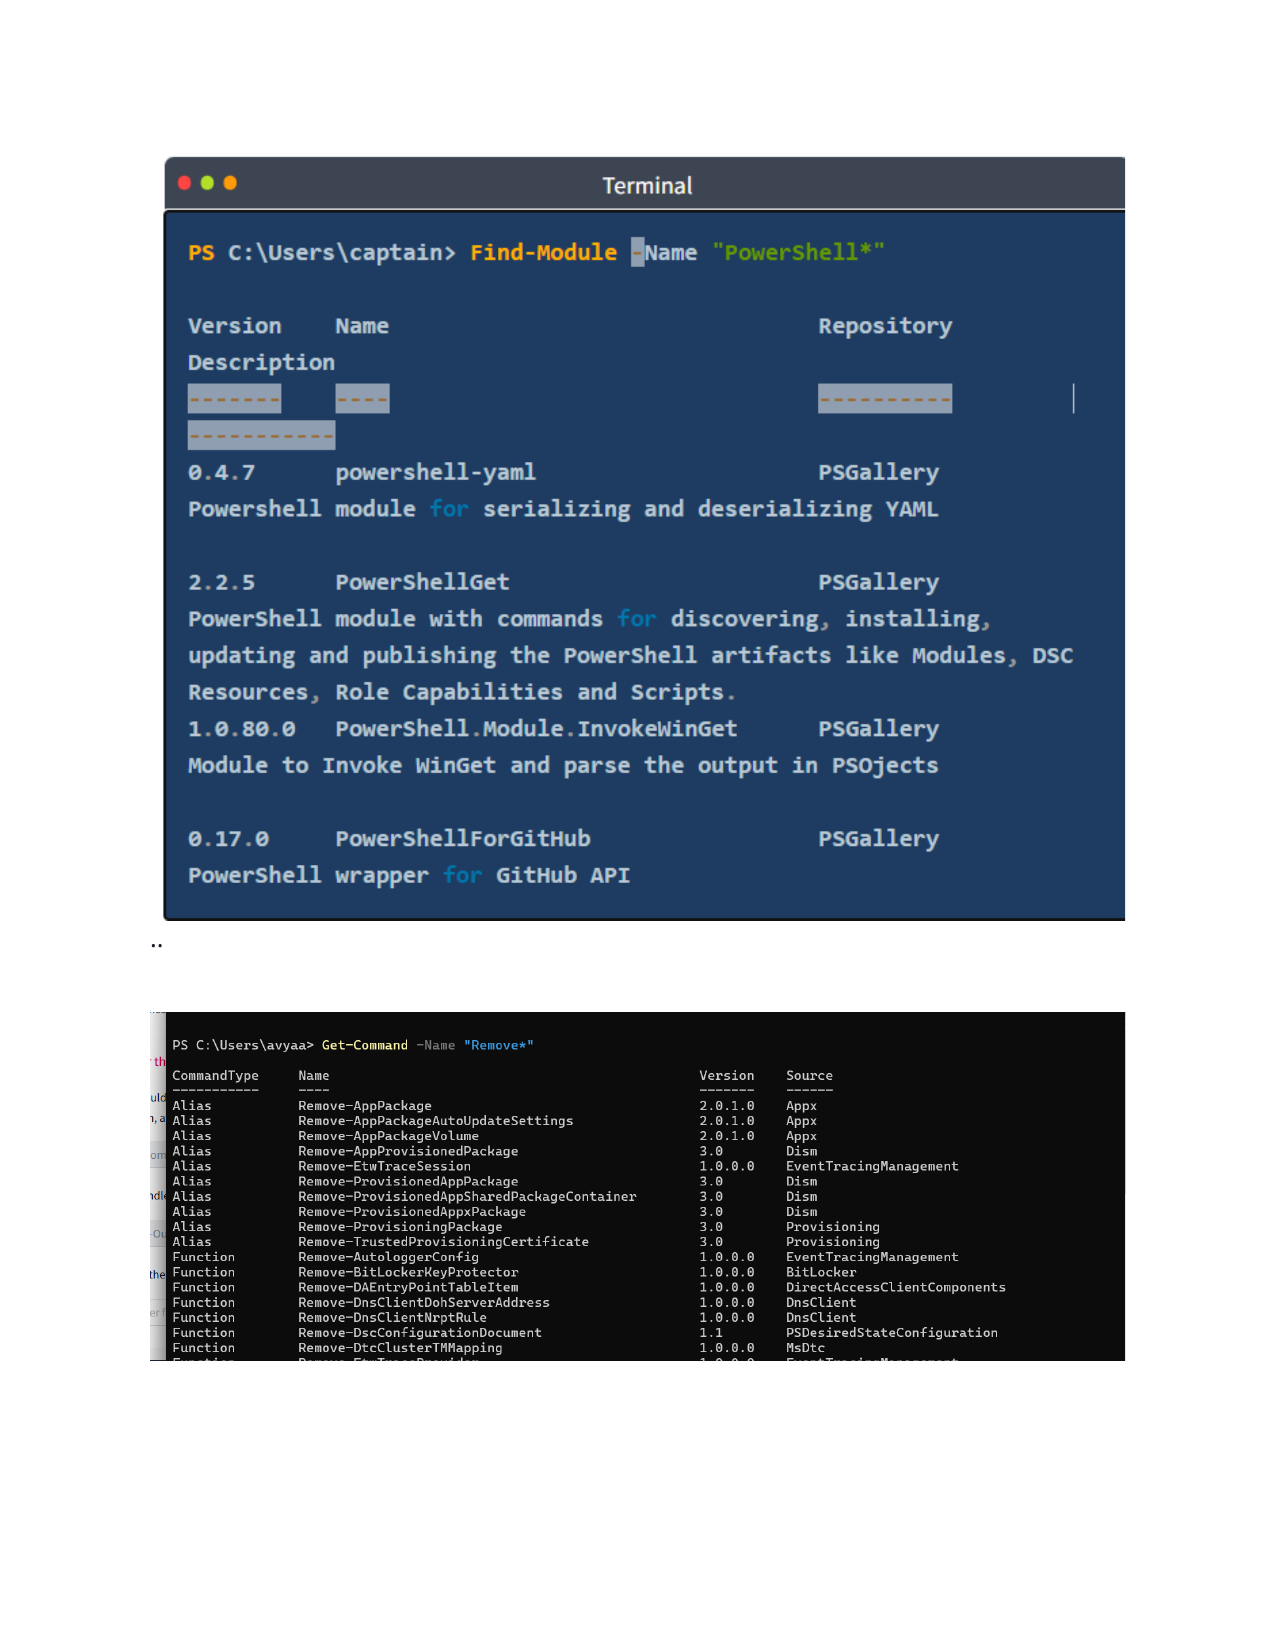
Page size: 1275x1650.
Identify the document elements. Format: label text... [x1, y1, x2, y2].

text .. [150, 921, 1125, 954]
picture [150, 150, 1125, 921]
picture [150, 1012, 1125, 1361]
